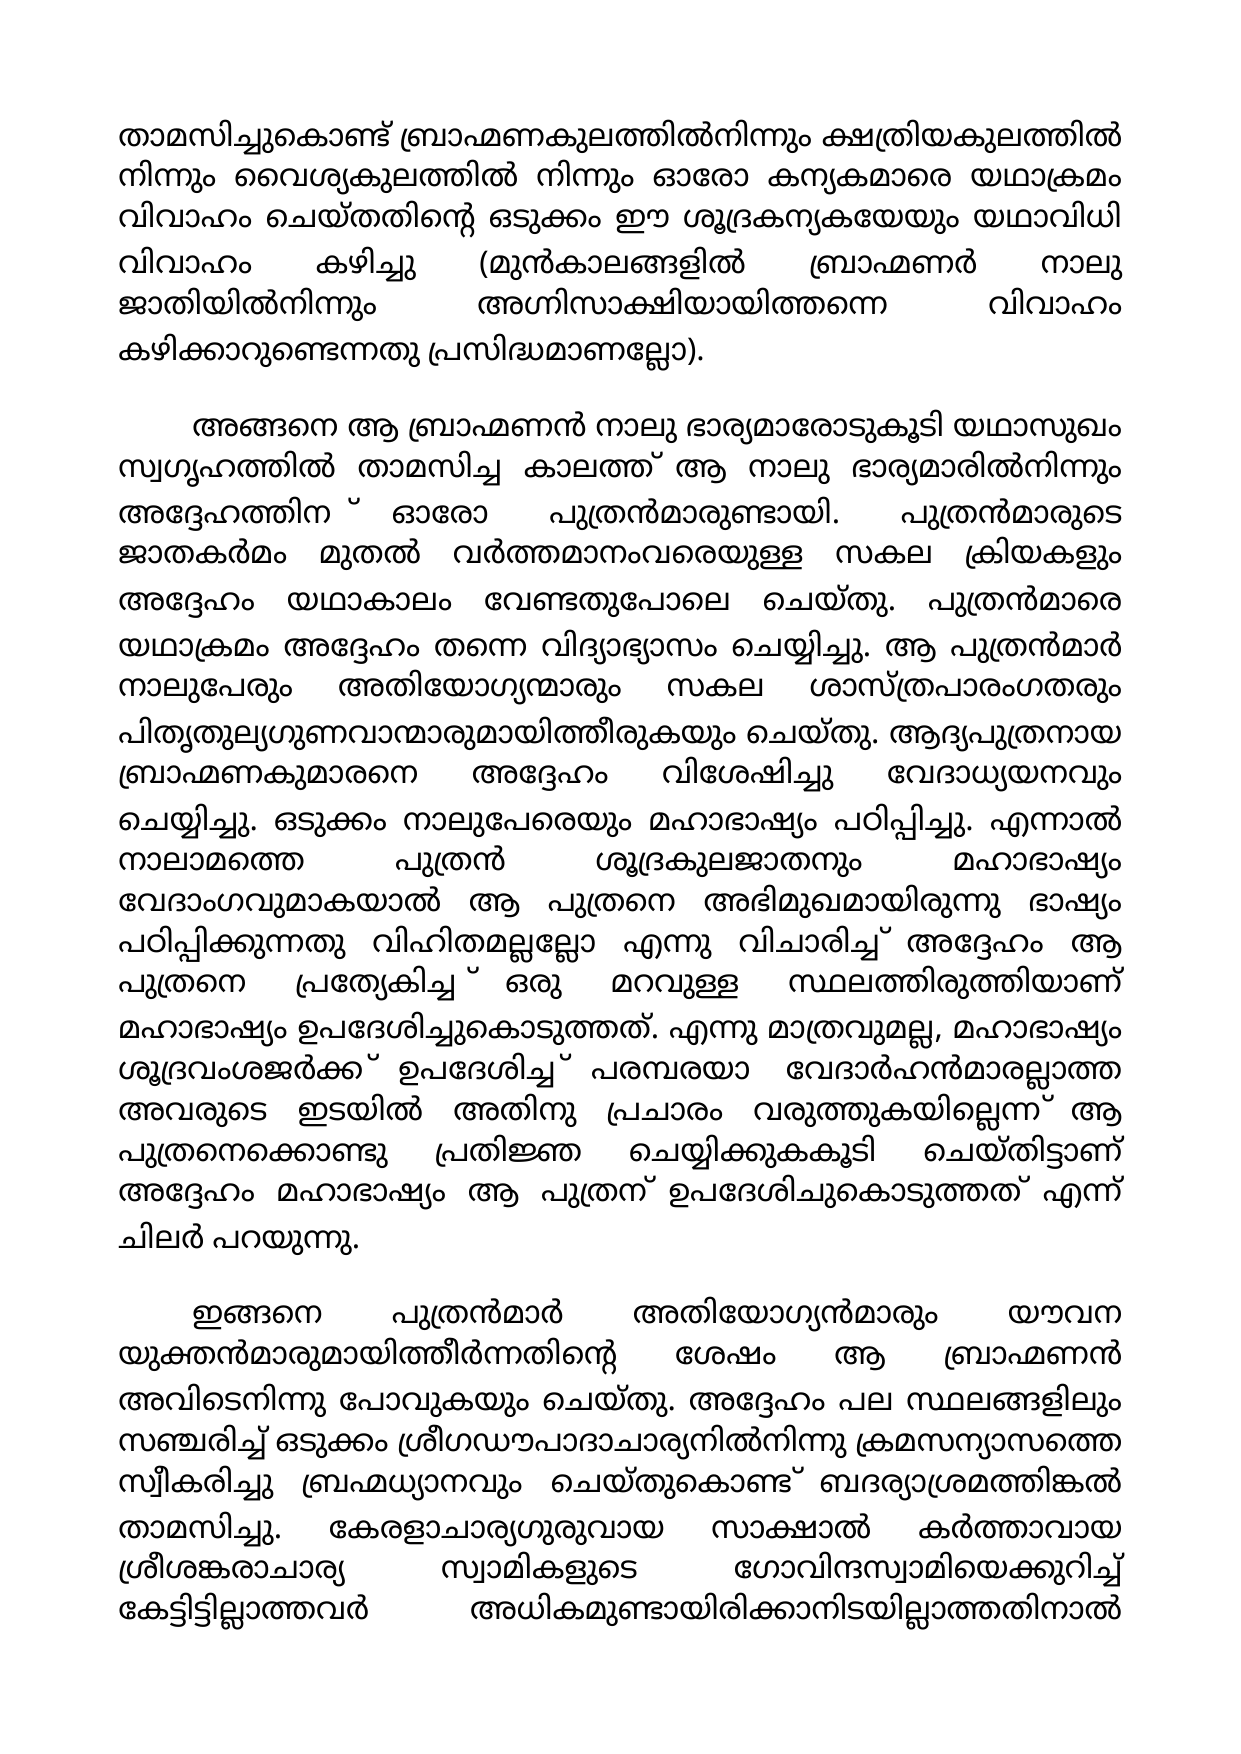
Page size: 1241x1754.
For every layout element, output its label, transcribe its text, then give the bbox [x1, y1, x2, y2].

text അങ്ങനെ ആ ബ്രാഹ്മണൻ നാലു ഭാര്യമാരോടുകൂടി യഥാസുഖം സ്വഗൃഹത്തിൽ താമസിച്ച കാലത്ത് ആ നാലു ഭാര്യമാരിൽനിന്നും അദ്ദേഹത്തിന് ഓരോ പുത്രൻമാരുണ്ടായി. പുത്രൻമാരുടെ ജാതകർമം മുതൽ വർത്തമാനംവരെയുള്ള സകല ക്രിയകളും അദ്ദേഹം യഥാകാലം വേണ്ടതുപോലെ ചെയ്തു. പുത്രൻമാരെ യഥാക്രമം അദ്ദേഹം തന്നെ വിദ്യാഭ്യാസം ചെയ്യിച്ചു. ആ പുത്രൻമാർ നാലുപേരും അതിയോഗ്യന്മാരും സകല ശാസ്ത്രപാരംഗതരും പിതൃതുല്യഗുണവാന്മാരുമായിത്തീരുകയും ചെയ്തു. ആദ്യപുത്രനായ ബ്രാഹ്മണകുമാരനെ അദ്ദേഹം വിശേ‌ഷിച്ചു വേദാധ്യയനവും ചെയ്യിച്ചു. ഒടുക്കം നാലുപേരെയും മഹാഭാ‌ഷ്യം പഠിപ്പിച്ചു. എന്നാൽ നാലാമത്തെ പുത്രൻ ശൂദ്രകുലജാതനും മഹാഭാ‌ഷ്യം വേദാംഗവുമാകയാൽ ആ പുത്രനെ അഭിമുഖമായിരുന്നു ഭാ‌ഷ്യം പഠിപ്പിക്കുന്നതു വിഹിതമല്ലല്ലോ എന്നു വിചാരിച്ച് അദ്ദേഹം ആ പുത്രനെ പ്രത്യേകിച്ച് ഒരു മറവുള്ള സ്ഥലത്തിരുത്തിയാണ് മഹാഭാ‌ഷ്യം ഉപദേശിച്ചുകൊടുത്തത്. എന്നു മാത്രവുമല്ല, മഹാഭാ‌ഷ്യം ശൂദ്രവംശജർക്ക് ഉപദേശിച്ച് പരമ്പരയാ വേദാർഹൻമാരല്ലാത്ത അവരുടെ ഇടയിൽ അതിനു പ്രചാരം വരുത്തുകയില്ലെന്ന് ആ പുത്രനെക്കൊണ്ടു പ്രതിജ്ഞ ചെയ്യിക്കുകകൂടി ചെയ്തിട്ടാണ് അദ്ദേഹം മഹാഭാ‌ഷ്യം ആ പുത്രന് ഉപദേശിചുകൊടുത്തത് എന്ന് ചിലർ പറയുന്നു. [118, 403, 1122, 1261]
text ഇങ്ങനെ പുത്രൻമാർ അതിയോഗ്യൻമാരും യൗവന യുക്തൻമാരുമായിത്തീർന്നതിന്റെ ശേഷം ആ ബ്രാഹ്മണൻ അവിടെനിന്നു പോവുകയും ചെയ്തു. അദ്ദേഹം പല സ്ഥലങ്ങളിലും സഞ്ചരിച്ച് ഒടുക്കം ശ്രീഗഡൗപാദാചാര്യനിൽനിന്നു ക്രമസന്യാസത്തെ സ്വീകരിച്ചു ബ്രഹ്മധ്യാനവും ചെയ്തുകൊണ്ട് ബദര്യാശ്രമത്തിങ്കൽ താമസിച്ചു. കേരളാചാര്യഗുരുവായ സാക്ഷാൽ കർത്താവായ ശ്രീശങ്കരാചാര്യ സ്വാമികളുടെ ഗോവിന്ദസ്വാമിയെക്കുറിച്ച് കേട്ടിട്ടില്ലാത്തവർ അധികമുണ്ടായിരിക്കാനിടയില്ലാത്തതിനാൽ [118, 1290, 1122, 1632]
text താമസിച്ചുകൊണ്ട് ബ്രാഹ്മണകുലത്തിൽനിന്നും ക്ഷത്രിയകുലത്തിൽ നിന്നും വൈശ്യകുലത്തിൽ നിന്നും ഓരോ കന്യകമാരെ യഥാക്രമം വിവാഹം ചെയ്തതിന്റെ ഒടുക്കം ഈ ശൂദ്രകന്യകയേയും യഥാവിധി വിവാഹം കഴിച്ചു (മുൻകാലങ്ങളിൽ ബ്രാഹ്മണർ നാലു ജാതിയിൽനിന്നും അഗ്നിസാക്ഷിയായിത്തന്നെ വിവാഹം കഴിക്കാറുണ്ടെന്നതു പ്രസിദ്ധമാണല്ലോ). [118, 118, 1122, 373]
